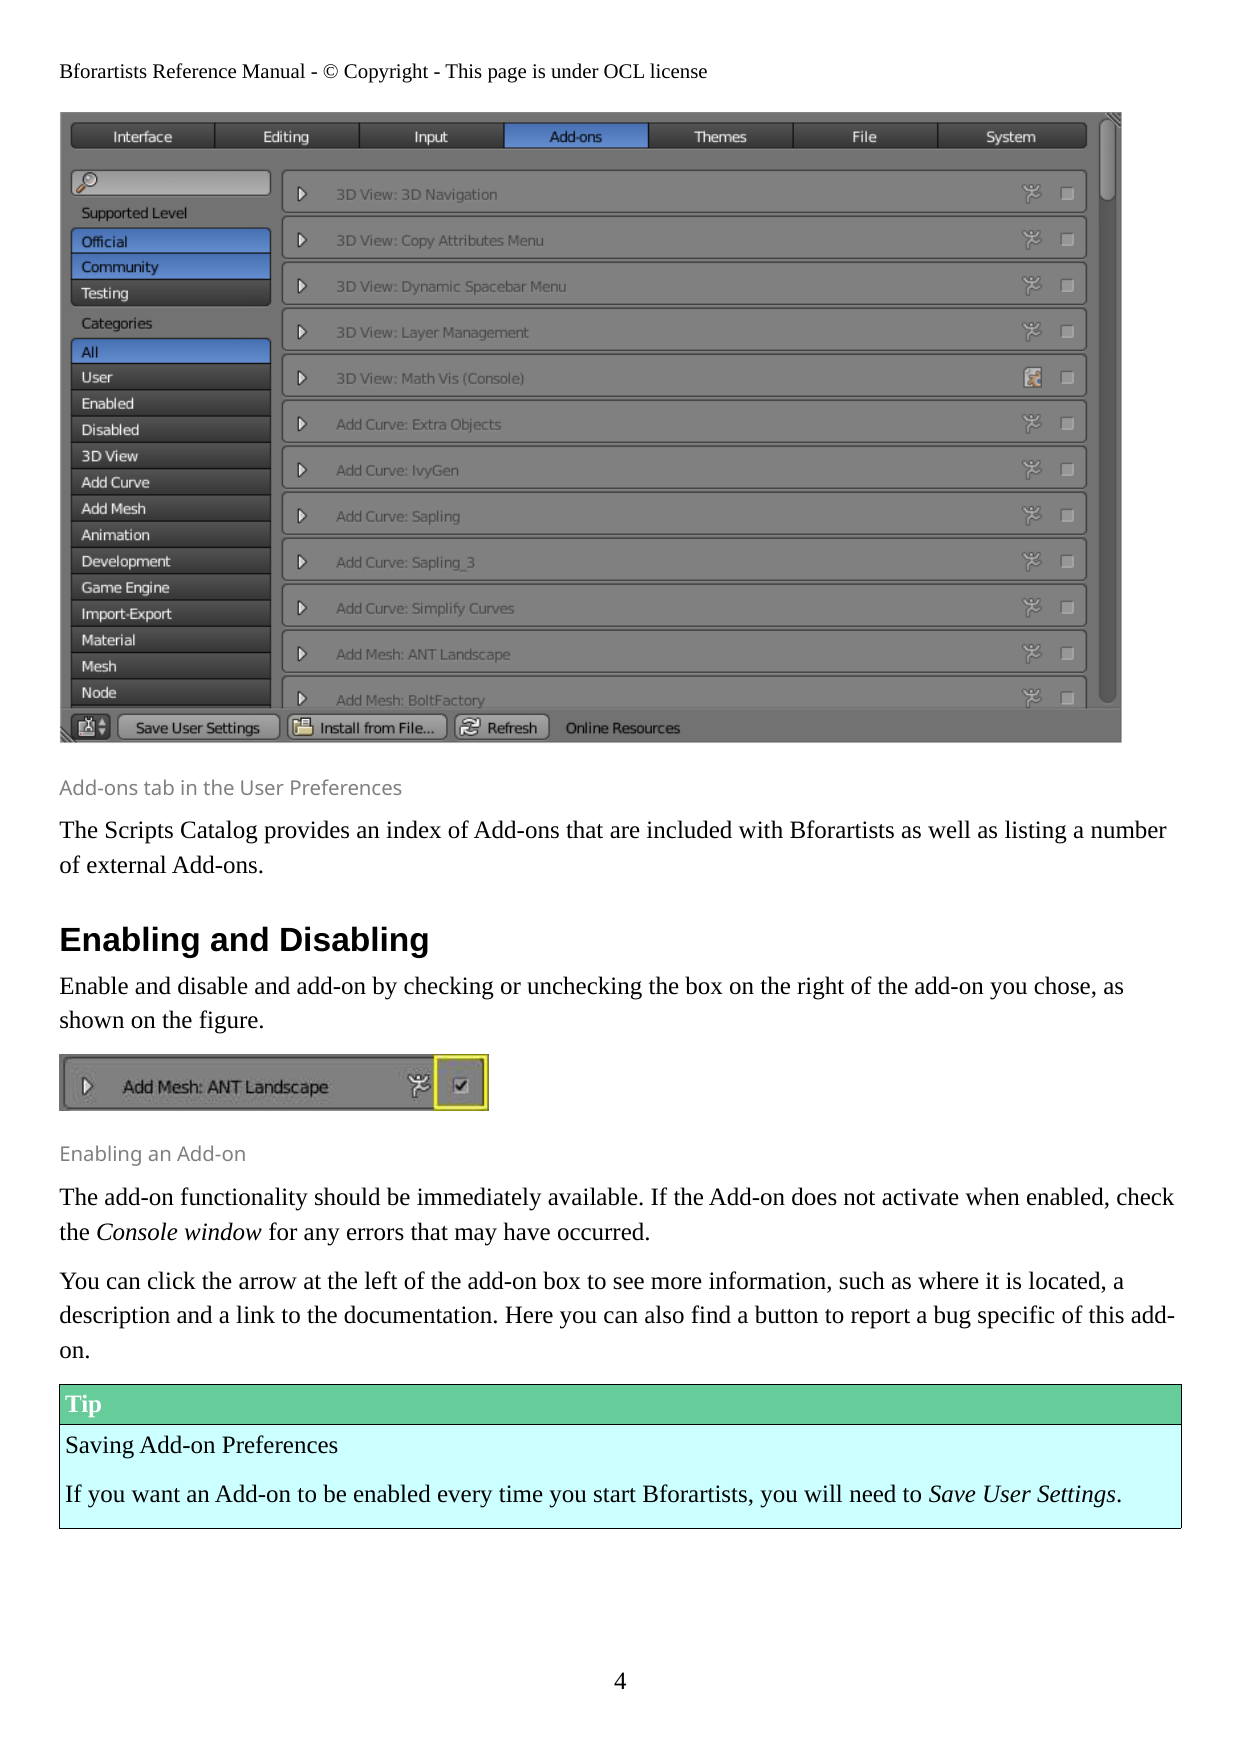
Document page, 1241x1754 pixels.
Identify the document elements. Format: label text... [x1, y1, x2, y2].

text Enable and disable and add-on by checking or unchecking the box on the right of the add-on you chose, as shown on the figure. [59, 971, 1181, 1034]
picture [59, 1054, 489, 1111]
subtitle Enabling and Disabling [59, 920, 1181, 958]
text The Scripts Catalog provides an index of Add-ons that are included with Bforartists as well as listing a number of external Add-ons. [59, 815, 1181, 879]
text Enabling an Add-on [59, 1136, 1181, 1168]
text Add-ons tab in the User Preferences [59, 769, 1181, 801]
picture [59, 112, 1123, 744]
text The add-on functionality should be immediately available. If the Add-on does not activate when enabled, check the Console window for any errors that may have occurred. [59, 1182, 1181, 1245]
table_cell Saving Add-on Preferences If you want an Add-on to be enabled every time you start Bforartists, you will need to Save User Settings. [60, 1425, 1181, 1528]
text You can click the arrow at the left of the add-on box to see more information, such as where it is located, a description and a link to the documentation. Here you can also find a button to report a bug specific of this add-on. [59, 1266, 1181, 1363]
table_header Tip [60, 1385, 1181, 1424]
